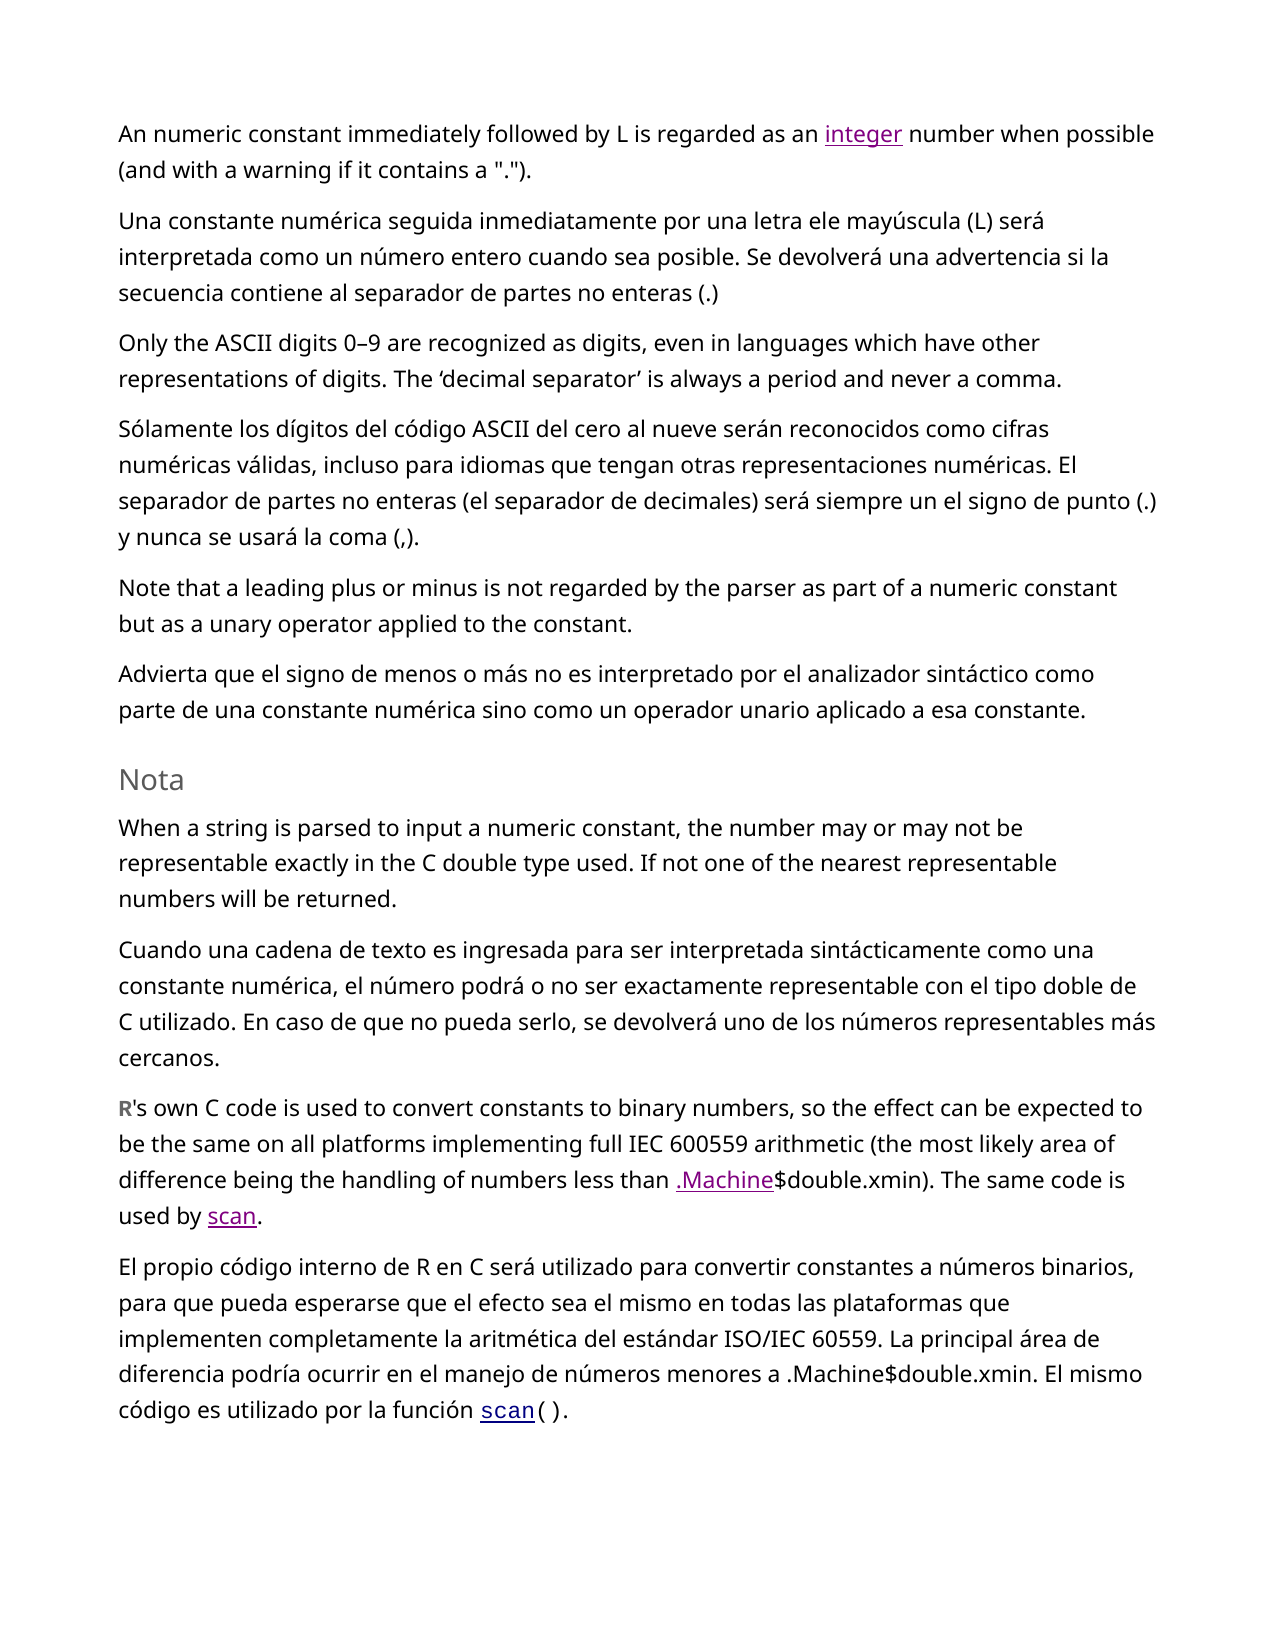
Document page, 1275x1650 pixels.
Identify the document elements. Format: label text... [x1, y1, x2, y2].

text Sólamente los dígitos del código ASCII del cero al nueve serán reconocidos como cifras numéricas válidas, incluso para idiomas que tengan otras representaciones numéricas. El separador de partes no enteras (el separador de decimales) será siempre un el signo de punto (.) y nunca se usará la coma (,). [118, 413, 1157, 552]
text R's own C code is used to convert constants to binary numbers, so the effect can be expected to be the same on all platforms implementing full IEC 600559 arithmetic (the most likely area of difference being the handling of numbers less than .Machine$double.xmin). The same code is used by scan. [118, 1092, 1157, 1231]
text When a string is parsed to input a numeric constant, the number may or may not be representable exactly in the C double type used. If not one of the nearest representable numbers will be returned. [118, 811, 1157, 914]
text Cuando una cadena de texto es ingresada para ser interpretada sintácticamente como una constante numérica, el número podrá o no ser exactamente representable con el tipo doble de C utilizado. En caso de que no pueda serlo, se devolverá uno de los números representables más cercanos. [118, 934, 1157, 1073]
text Advierta que el signo de menos o más no es interpretado por el analizador sintáctico como parte de una constante numérica sino como un operador unario aplicado a esa constante. [118, 658, 1157, 725]
text Una constante numérica seguida inmediatamente por una letra ele mayúscula (L) será interpretada como un número entero cuando sea posible. Se devolverá una advertencia si la secuencia contiene al separador de partes no enteras (.) [118, 204, 1157, 308]
text El propio código interno de R en C será utilizado para convertir constantes a números binarios, para que pueda esperarse que el efecto sea el mismo en todas las plataformas que implementen completamente la aritmética del estándar ISO/IEC 60559. La principal área de diferencia podría ocurrir en el manejo de números menores a .Machine$double.xmin. El mismo código es utilizado por la función scan(). [118, 1251, 1157, 1426]
text Only the ASCII digits 0–9 are recognized as digits, even in languages which have other representations of digits. The ‘decimal separator’ is always a period and never a comma. [118, 327, 1157, 394]
text Note that a leading plus or minus is not regarded by the parser as part of a numeric constant but as a unary operator applied to the constant. [118, 572, 1157, 639]
subtitle Nota [118, 759, 1157, 799]
text An numeric constant immediately followed by L is regarded as an integer number when possible (and with a warning if it contains a "."). [118, 118, 1157, 185]
